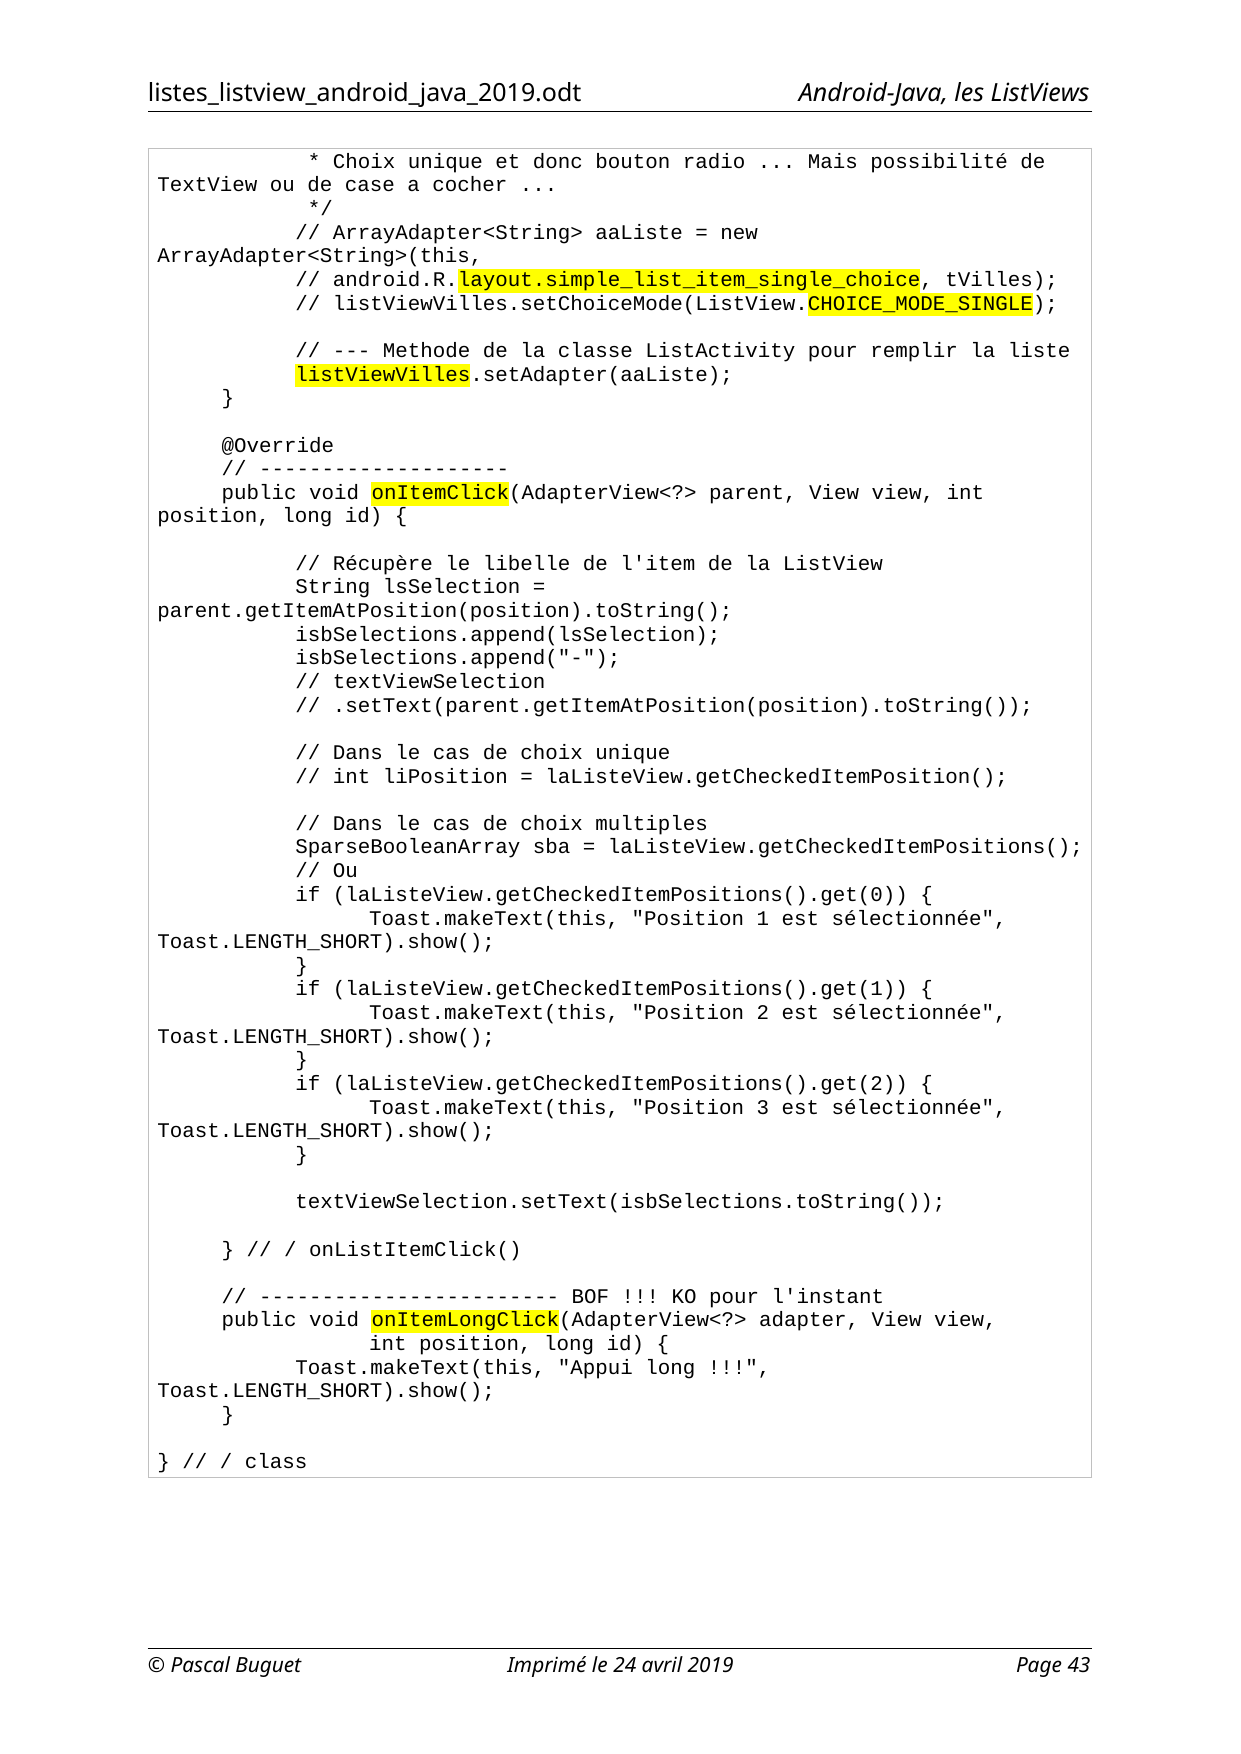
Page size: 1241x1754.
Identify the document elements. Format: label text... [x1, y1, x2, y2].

text @Override [149, 431, 1091, 455]
text public void onItemClick(AdapterView<?> parent, View view, int position, long id) { [149, 479, 1091, 526]
text // listViewVilles.setChoiceMode(ListView.CHOICE_MODE_SINGLE); [149, 289, 1091, 313]
text textViewSelection.setText(isbSelections.toString()); [149, 1188, 1091, 1212]
text */ [149, 195, 1091, 219]
text // -------------------- [149, 455, 1091, 479]
text * Choix unique et donc bouton radio ... Mais possibilité de TextView ou de case a cocher ... [149, 149, 1091, 195]
text isbSelections.append(lsSelection); [149, 621, 1091, 644]
text SparseBooleanArray sba = laListeView.getCheckedItemPositions(); [149, 833, 1091, 857]
text // Dans le cas de choix multiples [149, 810, 1091, 833]
text // Récupère le libelle de l'item de la ListView [149, 550, 1091, 573]
text // int liPosition = laListeView.getCheckedItemPosition(); [149, 762, 1091, 786]
text if (laListeView.getCheckedItemPositions().get(2)) { [149, 1070, 1091, 1093]
text listViewVilles.setAdapter(aaListe); [149, 361, 1091, 384]
text isbSelections.append("-"); [149, 644, 1091, 668]
text if (laListeView.getCheckedItemPositions().get(1)) { [149, 975, 1091, 999]
text int position, long id) { [149, 1330, 1091, 1354]
text Toast.makeText(this, "Appui long !!!", Toast.LENGTH_SHORT).show(); [149, 1354, 1091, 1401]
text Toast.makeText(this, "Position 2 est sélectionnée", Toast.LENGTH_SHORT).show(); [149, 999, 1091, 1046]
text String lsSelection = parent.getItemAtPosition(position).toString(); [149, 573, 1091, 621]
text // Ou [149, 857, 1091, 881]
text // ------------------------ BOF !!! KO pour l'instant [149, 1283, 1091, 1306]
text if (laListeView.getCheckedItemPositions().get(0)) { [149, 881, 1091, 904]
text } [149, 384, 1091, 408]
text // .setText(parent.getItemAtPosition(position).toString()); [149, 692, 1091, 715]
text } // / class [149, 1448, 1091, 1477]
text // Dans le cas de choix unique [149, 739, 1091, 762]
text } [149, 1141, 1091, 1164]
text } // / onListItemClick() [149, 1235, 1091, 1259]
text } [149, 1401, 1091, 1424]
text // android.R.layout.simple_list_item_single_choice, tVilles); [149, 266, 1091, 289]
text } [149, 952, 1091, 975]
text public void onItemLongClick(AdapterView<?> adapter, View view, [149, 1306, 1091, 1330]
text Toast.makeText(this, "Position 3 est sélectionnée", Toast.LENGTH_SHORT).show(); [149, 1093, 1091, 1141]
text } [149, 1046, 1091, 1070]
text // ArrayAdapter<String> aaListe = new ArrayAdapter<String>(this, [149, 219, 1091, 266]
text Toast.makeText(this, "Position 1 est sélectionnée", Toast.LENGTH_SHORT).show(); [149, 904, 1091, 952]
text // --- Methode de la classe ListActivity pour remplir la liste [149, 337, 1091, 361]
text // textViewSelection [149, 668, 1091, 692]
